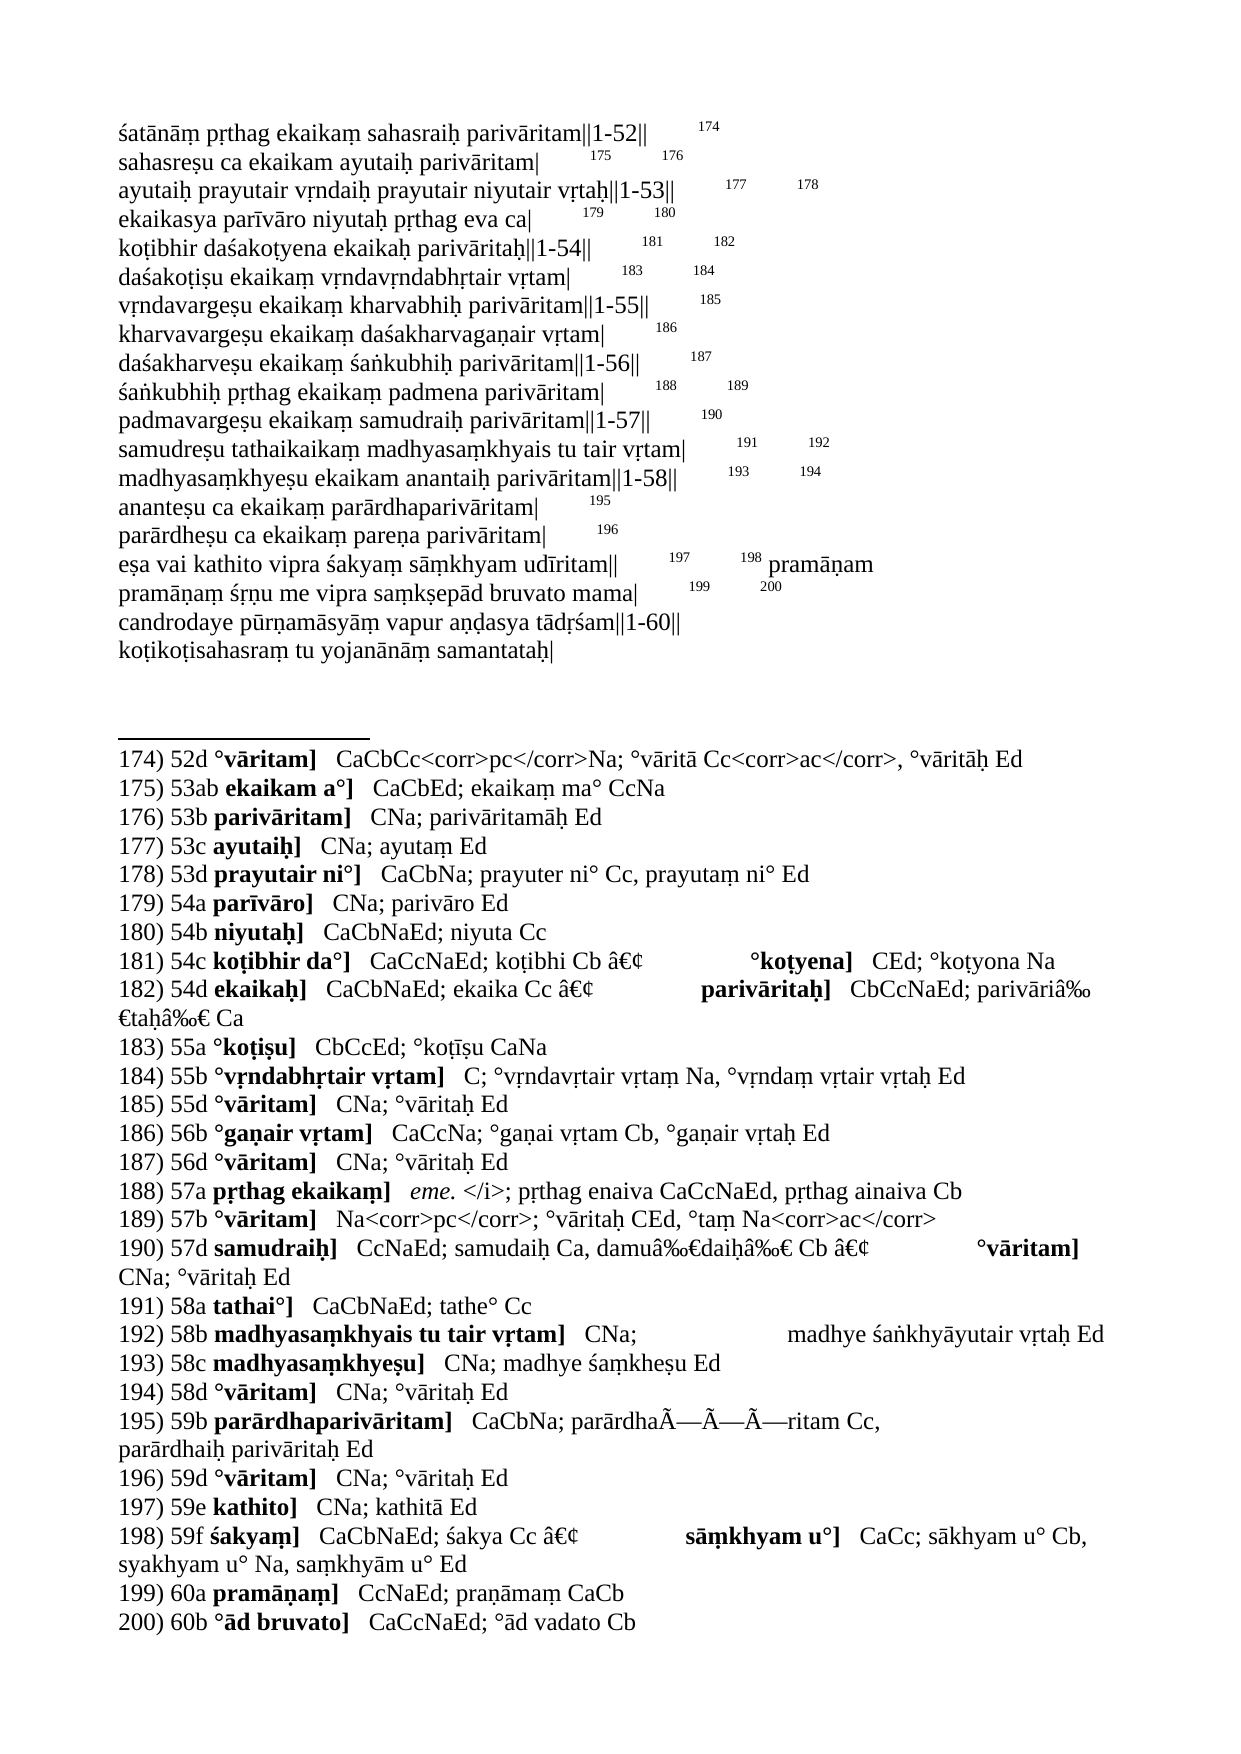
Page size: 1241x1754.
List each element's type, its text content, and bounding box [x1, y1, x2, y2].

text ananteṣu ca ekaikaṃ parārdhaparivāritam| [118, 492, 1122, 521]
text ayutaiḥ prayutair vṛndaiḥ prayutair niyutair vṛtaḥ||1-53|| [118, 176, 1122, 204]
text sahasreṣu ca ekaikam ayutaiḥ parivāritam| [118, 147, 1122, 176]
text ) 55a °koṭiṣu] CbCcEd; °koṭīṣu CaNa [118, 1032, 1122, 1061]
text ) 53ab ekaikam a°] CaCbEd; ekaikaṃ ma° CcNa [118, 773, 1122, 802]
text ) 54a parīvāro] CNa; parivāro Ed [118, 888, 1122, 917]
text koṭikoṭisahasraṃ tu yojanānāṃ samantataḥ| [118, 636, 1122, 664]
text candrodaye pūrṇamāsyāṃ vapur aṇḍasya tādṛśam||1-60|| [118, 607, 1122, 636]
text pramāṇaṃ śṛṇu me vipra saṃkṣepād bruvato mama| [118, 578, 1122, 607]
text ) 60a pramāṇaṃ] CcNaEd; praṇāmaṃ CaCb [118, 1578, 1122, 1607]
text ) 58a tathai°] CaCbNaEd; tathe° Cc [118, 1291, 1122, 1319]
text ) 52d °vāritam] CaCbCc<corr>pc</corr>Na; °vāritā Cc<corr>ac</corr>, °vāritāḥ Ed [118, 744, 1122, 773]
text ) 56b °gaṇair vṛtam] CaCcNa; °gaṇai vṛtam Cb, °gaṇair vṛtaḥ Ed [118, 1118, 1122, 1147]
text ) 57a pṛthag ekaikaṃ] eme. </i>; pṛthag enaiva CaCcNaEd, pṛthag ainaiva Cb [118, 1176, 1122, 1204]
text vṛndavargeṣu ekaikaṃ kharvabhiḥ parivāritam||1-55|| [118, 291, 1122, 319]
text kharvavargeṣu ekaikaṃ daśakharvagaṇair vṛtam| [118, 319, 1122, 348]
text ) 57b °vāritam] Na<corr>pc</corr>; °vāritaḥ CEd, °taṃ Na<corr>ac</corr> [118, 1204, 1122, 1233]
text ) 60b °ād bruvato] CaCcNaEd; °ād vadato Cb [118, 1607, 1122, 1636]
text ) 53d prayutair ni°] CaCbNa; prayuter ni° Cc, prayutaṃ ni° Ed [118, 859, 1122, 888]
text ) 58d °vāritam] CNa; °vāritaḥ Ed [118, 1377, 1122, 1406]
text parārdheṣu ca ekaikaṃ pareṇa parivāritam| [118, 521, 1122, 549]
text ) 55d °vāritam] CNa; °vāritaḥ Ed [118, 1089, 1122, 1118]
text ) 58b madhyasaṃkhyais tu tair vṛtam] CNa; madhye śaṅkhyāyutair vṛtaḥ Ed [118, 1319, 1122, 1348]
text daśakharveṣu ekaikaṃ śaṅkubhiḥ parivāritam||1-56|| [118, 348, 1122, 377]
text ) 58c madhyasaṃkhyeṣu] CNa; madhye śaṃkheṣu Ed [118, 1348, 1122, 1377]
text ekaikasya parīvāro niyutaḥ pṛthag eva ca| [118, 204, 1122, 233]
text padmavargeṣu ekaikaṃ samudraiḥ parivāritam||1-57|| [118, 406, 1122, 434]
text madhyasaṃkhyeṣu ekaikam anantaiḥ parivāritam||1-58|| [118, 463, 1122, 492]
text ) 54d ekaikaḥ] CaCbNaEd; ekaika Cc â€¢ parivāritaḥ] CbCcNaEd; parivāriâ‰€taḥâ‰€ Ca [118, 974, 1122, 1032]
text śaṅkubhiḥ pṛthag ekaikaṃ padmena parivāritam| [118, 377, 1122, 406]
text eṣa vai kathito vipra śakyaṃ sāṃkhyam udīritam|| pramāṇam [118, 549, 1122, 578]
text ) 59f śakyaṃ] CaCbNaEd; śakya Cc â€¢ sāṃkhyam u°] CaCc; sākhyam u° Cb, syakhyam u° Na, saṃkhyām u° Ed [118, 1521, 1122, 1578]
text ) 56d °vāritam] CNa; °vāritaḥ Ed [118, 1147, 1122, 1176]
text daśakoṭiṣu ekaikaṃ vṛndavṛndabhṛtair vṛtam| [118, 262, 1122, 291]
text samudreṣu tathaikaikaṃ madhyasaṃkhyais tu tair vṛtam| [118, 434, 1122, 463]
text ) 55b °vṛndabhṛtair vṛtam] C; °vṛndavṛtair vṛtaṃ Na, °vṛndaṃ vṛtair vṛtaḥ Ed [118, 1061, 1122, 1089]
text ) 53b parivāritam] CNa; parivāritamāḥ Ed [118, 802, 1122, 831]
text ) 53c ayutaiḥ] CNa; ayutaṃ Ed [118, 831, 1122, 859]
text ) 59d °vāritam] CNa; °vāritaḥ Ed [118, 1463, 1122, 1492]
text ) 57d samudraiḥ] CcNaEd; samudaiḥ Ca, damuâ‰€daiḥâ‰€ Cb â€¢ °vāritam] CNa; °vāritaḥ Ed [118, 1233, 1122, 1291]
text ) 59e kathito] CNa; kathitā Ed [118, 1492, 1122, 1521]
text ) 54b niyutaḥ] CaCbNaEd; niyuta Cc [118, 917, 1122, 946]
text śatānāṃ pṛthag ekaikaṃ sahasraiḥ parivāritam||1-52|| [118, 118, 1122, 147]
text ) 54c koṭibhir da°] CaCcNaEd; koṭibhi Cb â€¢ °koṭyena] CEd; °koṭyona Na [118, 946, 1122, 974]
text koṭibhir daśakoṭyena ekaikaḥ parivāritaḥ||1-54|| [118, 233, 1122, 262]
text ) 59b parārdhaparivāritam] CaCbNa; parārdhaÃ—Ã—Ã—ritam Cc, parārdhaiḥ parivāritaḥ Ed [118, 1406, 1122, 1463]
